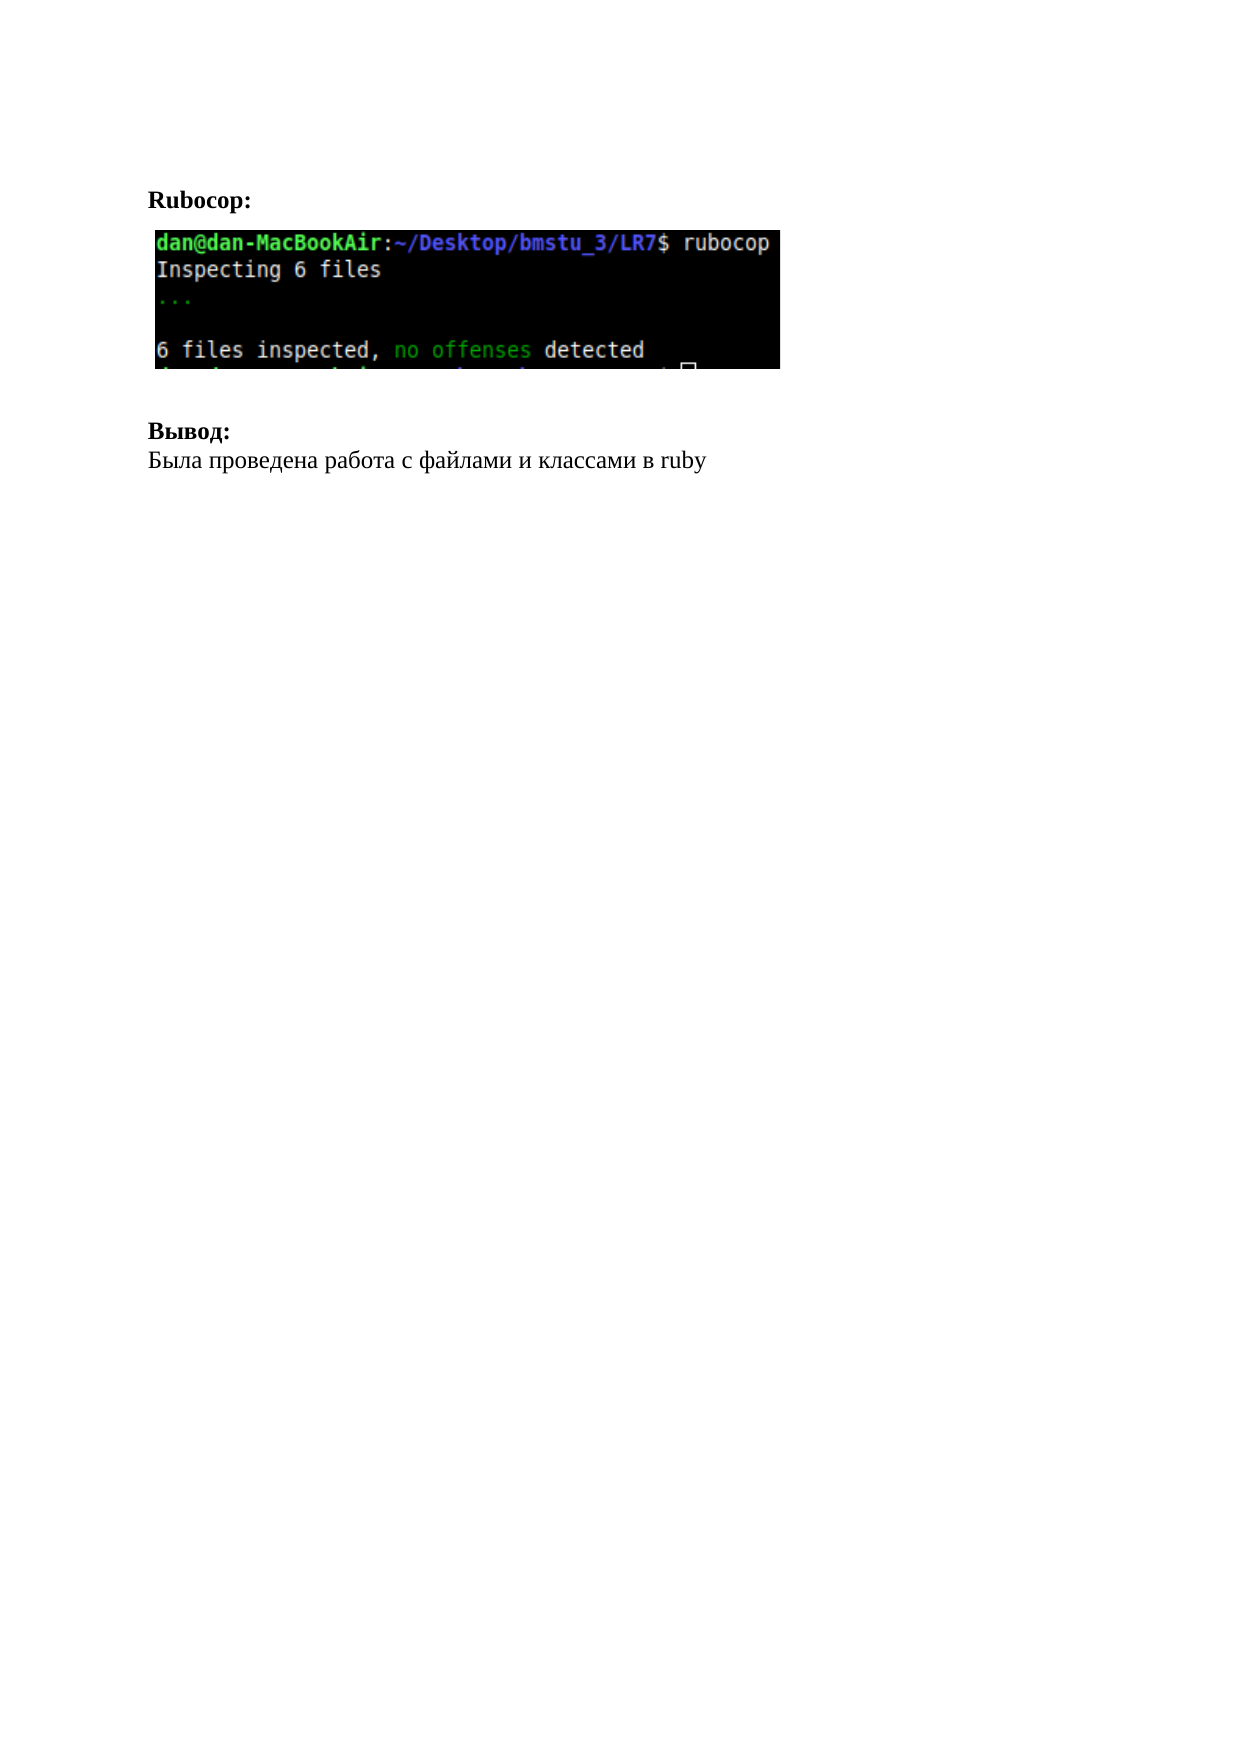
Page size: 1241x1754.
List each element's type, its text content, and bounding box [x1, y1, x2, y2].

text Была проведена работа с файлами и классами в ruby [148, 445, 1181, 474]
picture [155, 230, 780, 369]
text Вывод: [148, 416, 1181, 445]
text Rubocop: [148, 185, 1181, 214]
